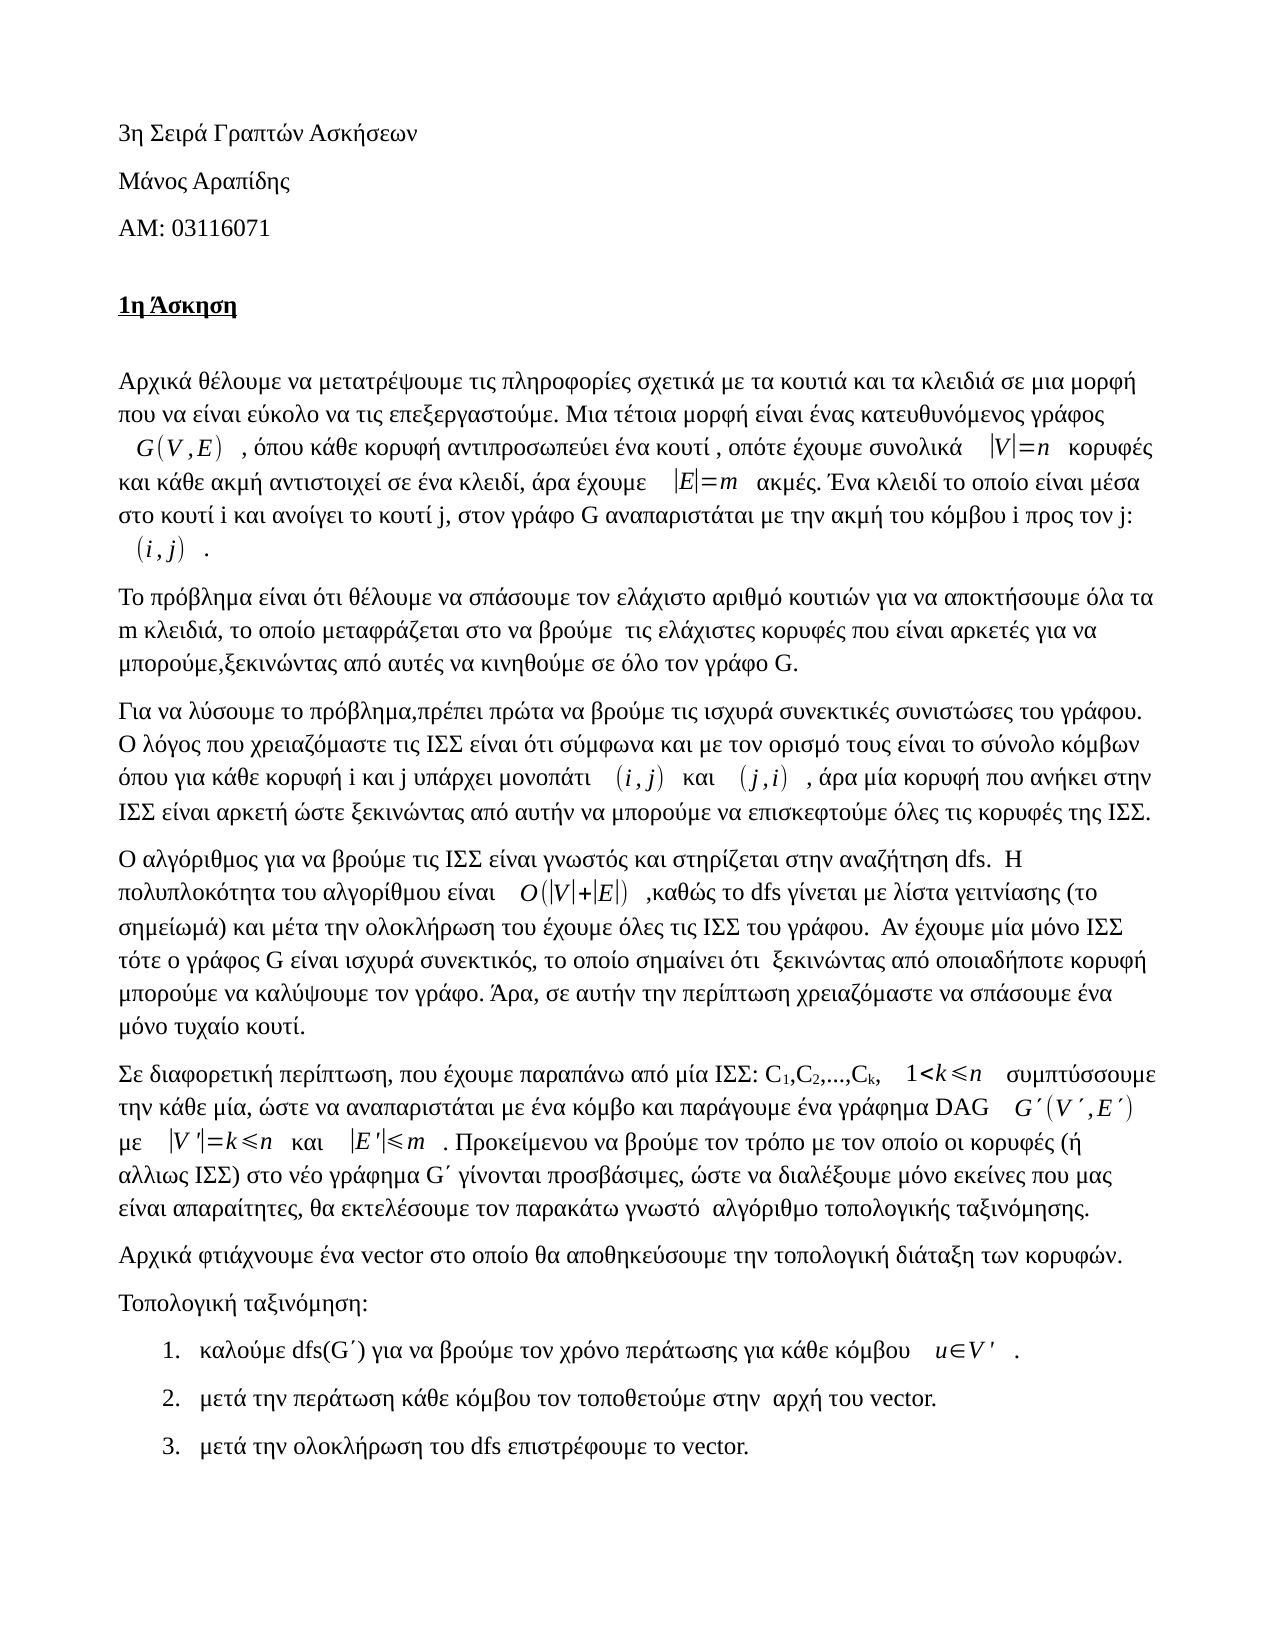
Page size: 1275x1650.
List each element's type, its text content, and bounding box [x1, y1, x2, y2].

text 3η Σειρά Γραπτών Ασκήσεων [118, 118, 1157, 147]
text Αρχικά φτιάχνουμε ένα vector στο οποίο θα αποθηκεύσουμε την τοπολογική διάταξη των κορυφών. [118, 1240, 1157, 1269]
text Τοπολογική ταξινόμηση: [118, 1288, 1157, 1317]
text Το πρόβλημα είναι ότι θέλουμε να σπάσουμε τον ελάχιστο αριθμό κουτιών για να αποκτήσουμε όλα τα m κλειδιά, το οποίο μεταφράζεται στο να βρούμε τις ελάχιστες κορυφές που είναι αρκετές για να μπορούμε,ξεκινώντας από αυτές να κινηθούμε σε όλο τον γράφο G. [118, 582, 1157, 677]
text Για να λύσουμε το πρόβλημα,πρέπει πρώτα να βρούμε τις ισχυρά συνεκτικές συνιστώσες του γράφου. Ο λόγος που χρειαζόμαστε τις ΙΣΣ είναι ότι σύμφωνα και με τον ορισμό τους είναι το σύνολο κόμβων όπου για κάθε κορυφή i και j υπάρχει μονοπάτι και , άρα μία κορυφή που ανήκει στην ΙΣΣ είναι αρκετή ώστε ξεκινώντας από αυτήν να μπορούμε να επισκεφτούμε όλες τις κορυφές της ΙΣΣ. [118, 696, 1157, 826]
text ΑΜ: 03116071 [118, 213, 1157, 242]
text Ο αλγόριθμος για να βρούμε τις ΙΣΣ είναι γνωστός και στηρίζεται στην αναζήτηση dfs. Η πολυπλοκότητα του αλγορίθμου είναι ,καθώς το dfs γίνεται με λίστα γειτνίασης (το σημείωμά) και μέτα την ολοκλήρωση του έχουμε όλες τις ΙΣΣ του γράφου. Αν έχουμε μία μόνο ΙΣΣ τότε ο γράφος G είναι ισχυρά συνεκτικός, το οποίο σημαίνει ότι ξεκινώντας από οποιαδήποτε κορυφή μπορούμε να καλύψουμε τον γράφο. Άρα, σε αυτήν την περίπτωση χρειαζόμαστε να σπάσουμε ένα μόνο τυχαίο κουτί. [118, 844, 1157, 1040]
list μετά την ολοκλήρωση του dfs επιστρέφουμε το vector. [162, 1431, 1157, 1459]
text Μάνος Αραπίδης [118, 166, 1157, 194]
text Αρχικά θέλουμε να μετατρέψουμε τις πληροφορίες σχετικά με τα κουτιά και τα κλειδιά σε μια μορφή που να είναι εύκολο να τις επεξεργαστούμε. Μια τέτοια μορφή είναι ένας κατευθυνόμενος γράφος , όπου κάθε κορυφή αντιπροσωπεύει ένα κουτί , οπότε έχουμε συνολικά κορυφές και κάθε ακμή αντιστοιχεί σε ένα κλειδί, άρα έχουμε ακμές. Ένα κλειδί το οποίο είναι μέσα στο κουτί i και ανοίγει το κουτί j, στον γράφο G αναπαριστάται με την ακμή του κόμβου i προς τον j: . [118, 366, 1157, 563]
list καλούμε dfs(G΄) για να βρούμε τον χρόνο περάτωσης για κάθε κόμβου . [162, 1336, 1157, 1364]
text 1η Άσκηση [118, 290, 1157, 318]
list μετά την περάτωση κάθε κόμβου τον τοποθετούμε στην αρχή του vector. [162, 1383, 1157, 1412]
text Σε διαφορετική περίπτωση, που έχουμε παραπάνω από μία ΙΣΣ: C1,C2,...,Ck, συμπτύσσουμε την κάθε μία, ώστε να αναπαριστάται με ένα κόμβο και παράγουμε ένα γράφημα DAG με και . Προκείμενου να βρούμε τον τρόπο με τον οποίο οι κορυφές (ή αλλιως ΙΣΣ) στο νέο γράφημα G΄ γίνονται προσβάσιμες, ώστε να διαλέξουμε μόνο εκείνες που μας είναι απαραίτητες, θα εκτελέσουμε τον παρακάτω γνωστό αλγόριθμο τοπολογικής ταξινόμησης. [118, 1059, 1157, 1221]
